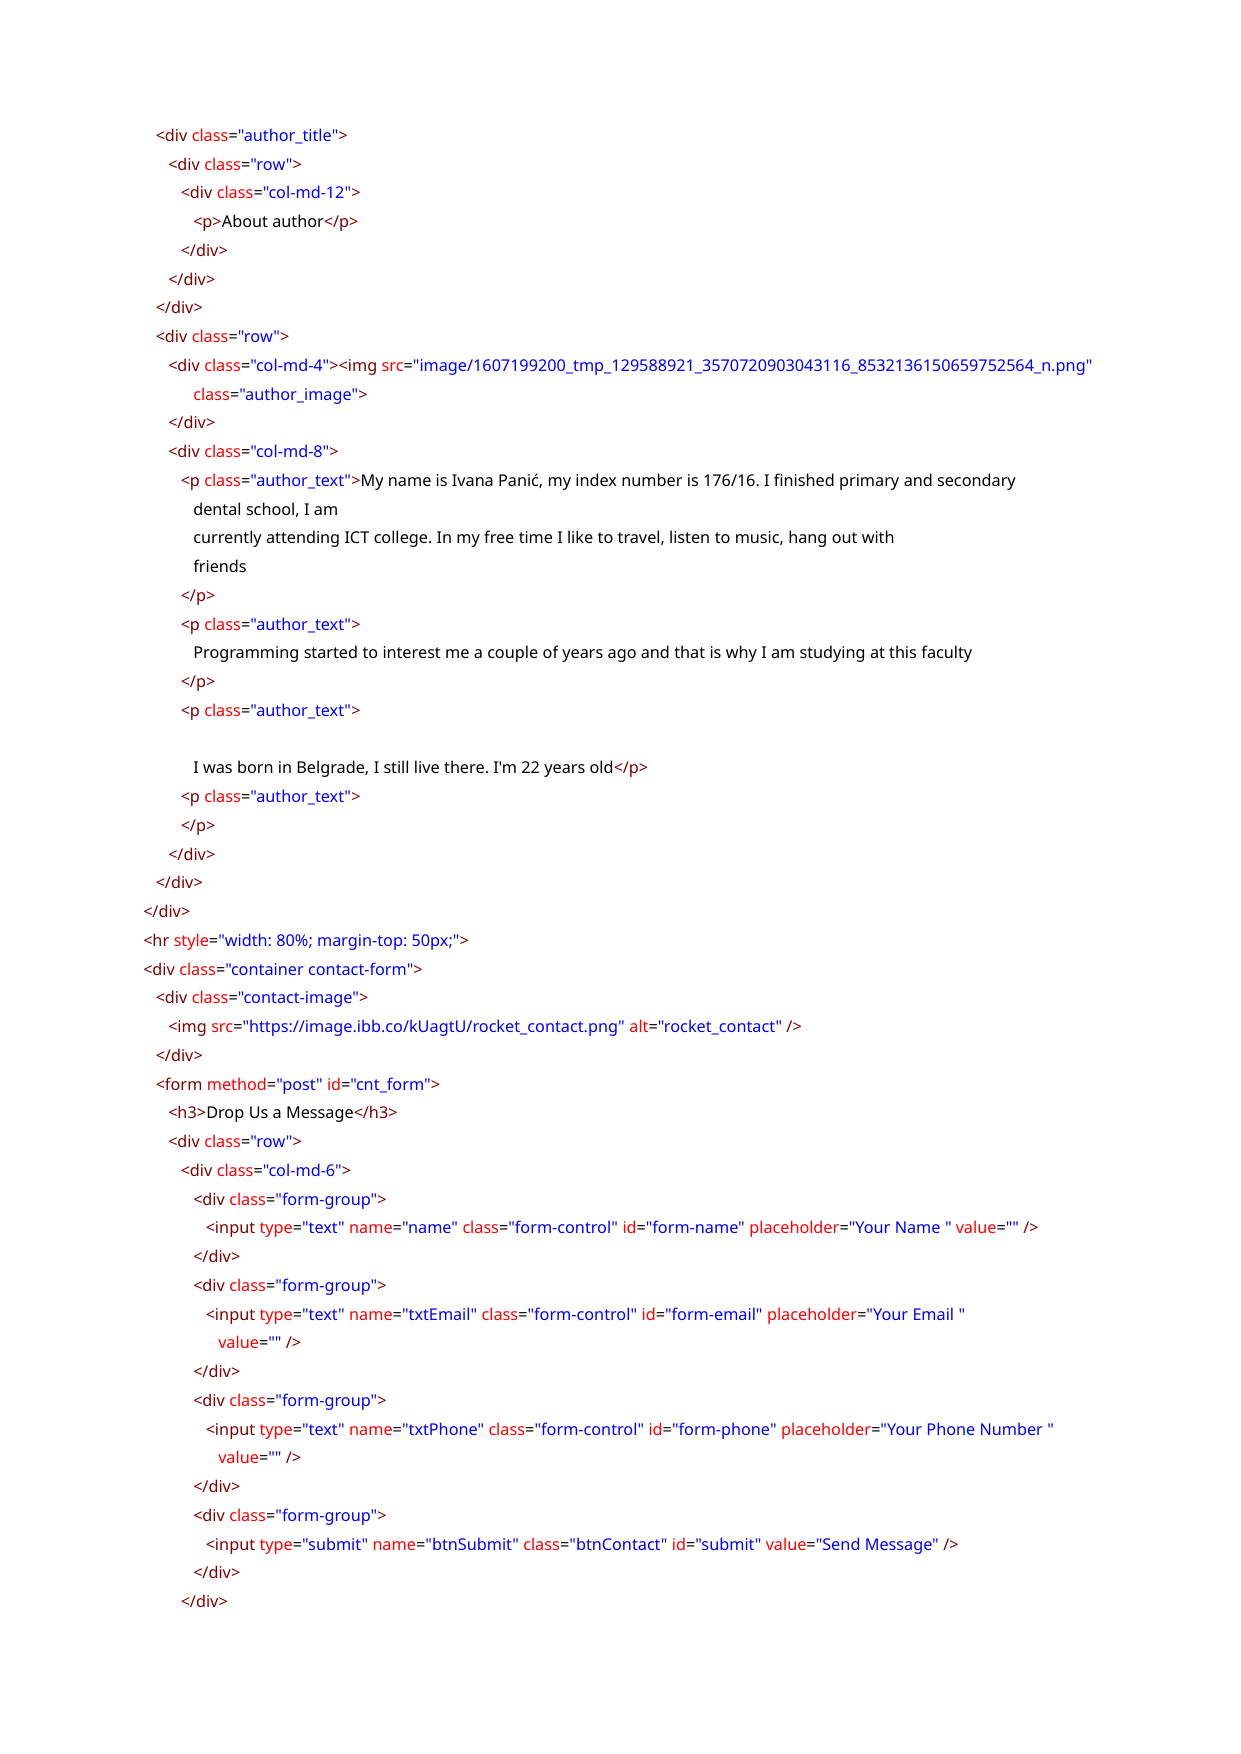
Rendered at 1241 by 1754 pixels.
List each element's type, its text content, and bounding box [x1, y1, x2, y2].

text </div> [118, 233, 1122, 262]
text <div class="col-md-4"><img src="image/1607199200_tmp_129588921_3570720903043116_8532136150659752564_n.png" [118, 348, 1122, 377]
text <input type="text" name="name" class="form-control" id="form-name" placeholder="Your Name " value="" /> [118, 1211, 1122, 1239]
text <div class="form-group"> [118, 1182, 1122, 1211]
text </div> [118, 262, 1122, 291]
text </div> [118, 291, 1122, 319]
text </div> [118, 1469, 1122, 1498]
text <p class="author_text"> [118, 779, 1122, 808]
text <div class="form-group"> [118, 1498, 1122, 1527]
text <hr style="width: 80%; margin-top: 50px;"> [118, 923, 1122, 952]
text </p> [118, 578, 1122, 607]
text value="" /> [118, 1441, 1122, 1469]
text <h3>Drop Us a Message</h3> [118, 1096, 1122, 1124]
text currently attending ICT college. In my free time I like to travel, listen to music, hang out with [118, 521, 1122, 549]
text <div class="col-md-12"> [118, 176, 1122, 204]
text </div> [118, 894, 1122, 923]
text class="author_image"> [118, 377, 1122, 406]
text <div class="contact-image"> [118, 981, 1122, 1009]
text <input type="text" name="txtPhone" class="form-control" id="form-phone" placeholder="Your Phone Number " [118, 1412, 1122, 1441]
text Programming started to interest me a couple of years ago and that is why I am studying at this faculty [118, 636, 1122, 664]
text </div> [118, 837, 1122, 866]
text </div> [118, 1354, 1122, 1383]
text <div class="form-group"> [118, 1268, 1122, 1297]
text <div class="row"> [118, 1124, 1122, 1153]
text friends [118, 549, 1122, 578]
text <form method="post" id="cnt_form"> [118, 1067, 1122, 1096]
text <div class="col-md-6"> [118, 1153, 1122, 1182]
text </div> [118, 1239, 1122, 1268]
text </p> [118, 664, 1122, 693]
text <input type="submit" name="btnSubmit" class="btnContact" id="submit" value="Send Message" /> [118, 1527, 1122, 1556]
text </p> [118, 808, 1122, 837]
text <div class="container contact-form"> [118, 952, 1122, 981]
text <div class="col-md-8"> [118, 434, 1122, 463]
text </div> [118, 406, 1122, 434]
text I was born in Belgrade, I still live there. I'm 22 years old</p> [118, 751, 1122, 779]
text <input type="text" name="txtEmail" class="form-control" id="form-email" placeholder="Your Email " [118, 1297, 1122, 1326]
text </div> [118, 866, 1122, 894]
text <p class="author_text"> [118, 693, 1122, 722]
text <img src="https://image.ibb.co/kUagtU/rocket_contact.png" alt="rocket_contact" /> [118, 1009, 1122, 1038]
text <div class="row"> [118, 319, 1122, 348]
text </div> [118, 1556, 1122, 1584]
text <div class="form-group"> [118, 1383, 1122, 1412]
text <p>About author</p> [118, 204, 1122, 233]
text <p class="author_text">My name is Ivana Panić, my index number is 176/16. I finished primary and secondary [118, 463, 1122, 492]
text <div class="row"> [118, 147, 1122, 176]
text </div> [118, 1038, 1122, 1067]
text dental school, I am [118, 492, 1122, 521]
text value="" /> [118, 1326, 1122, 1354]
text </div> [118, 1584, 1122, 1613]
text <p class="author_text"> [118, 607, 1122, 636]
text <div class="author_title"> [118, 118, 1122, 147]
